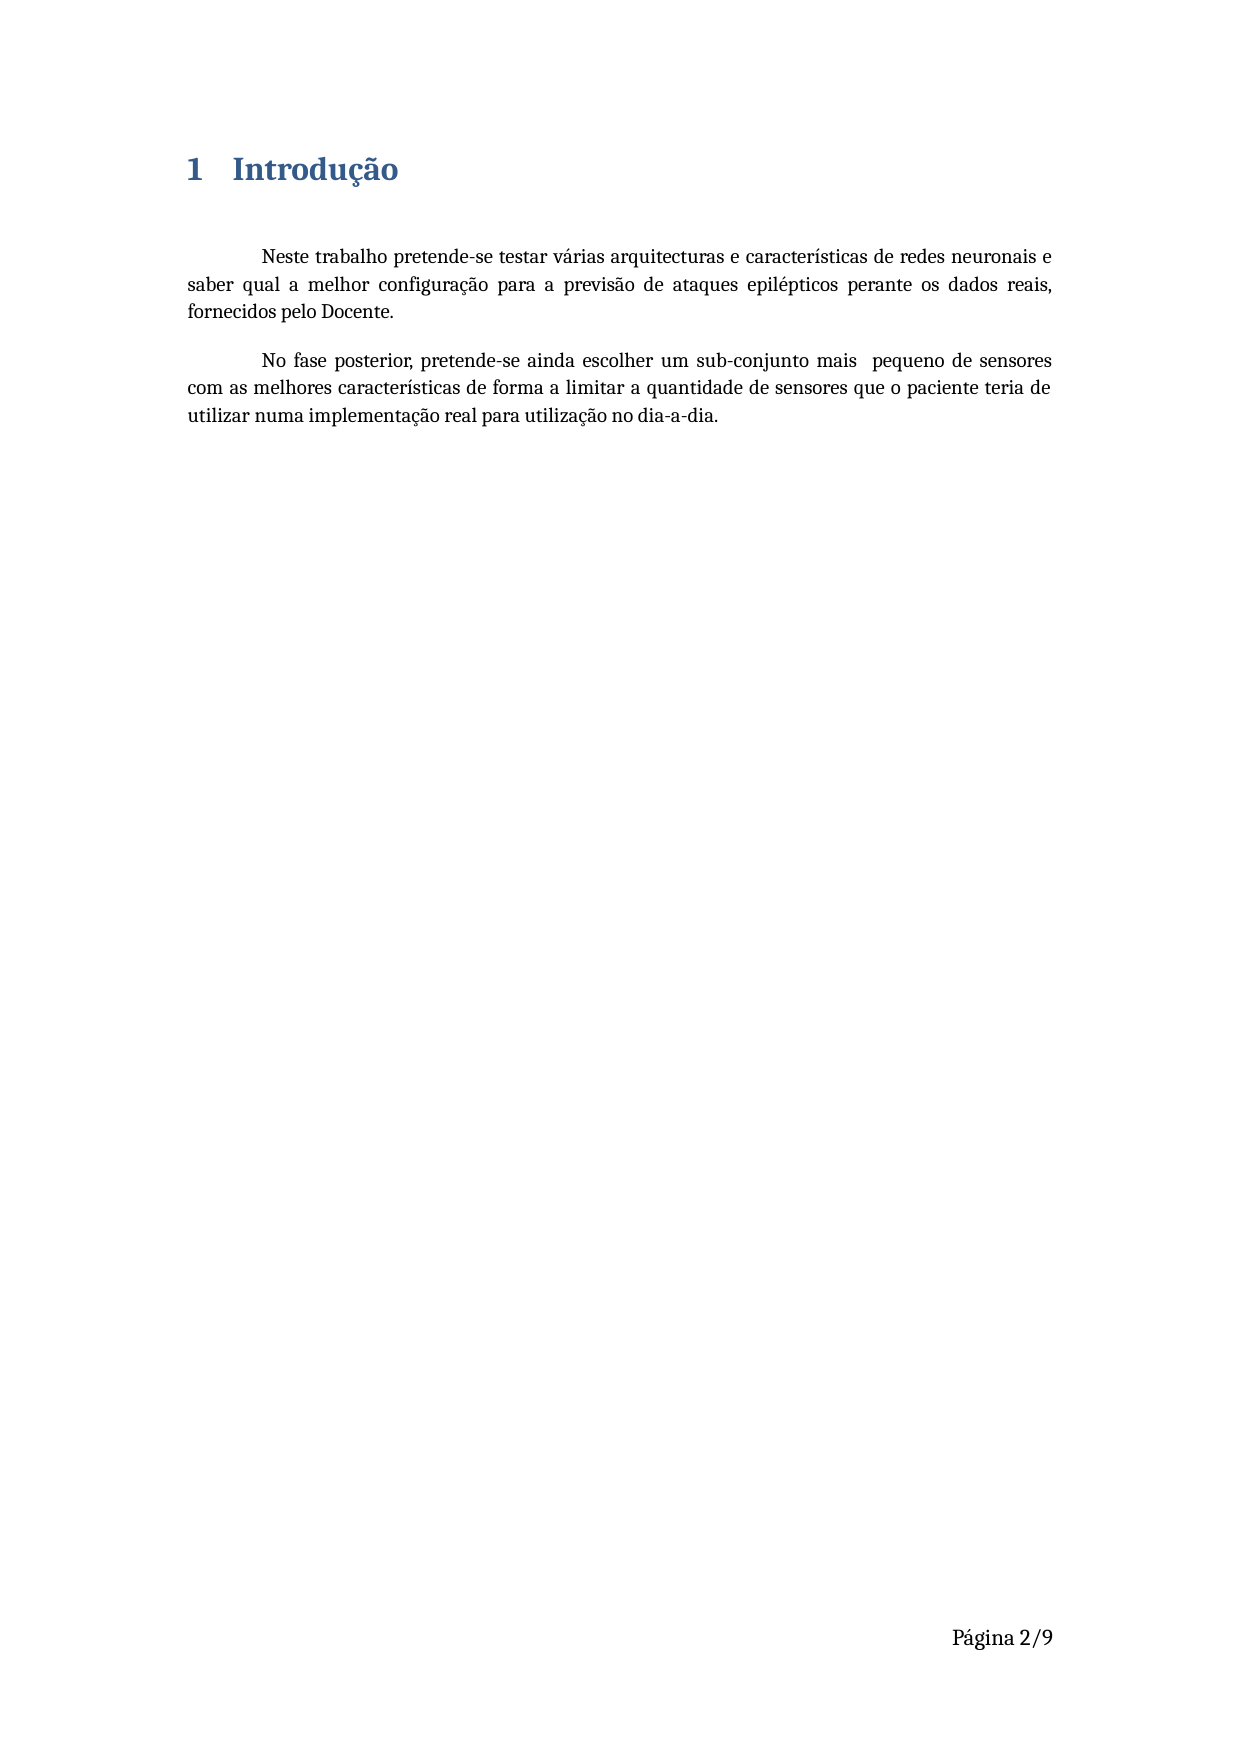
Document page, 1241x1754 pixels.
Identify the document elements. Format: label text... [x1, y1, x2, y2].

subtitle Introdução [187, 150, 1053, 188]
text Neste trabalho pretende-se testar várias arquitecturas e características de redes neuronais e saber qual a melhor configuração para a previsão de ataques epilépticos perante os dados reais, fornecidos pelo Docente. [187, 245, 1053, 324]
text No fase posterior, pretende-se ainda escolher um sub-conjunto mais pequeno de sensores com as melhores características de forma a limitar a quantidade de sensores que o paciente teria de utilizar numa implementação real para utilização no dia-a-dia. [187, 348, 1053, 427]
